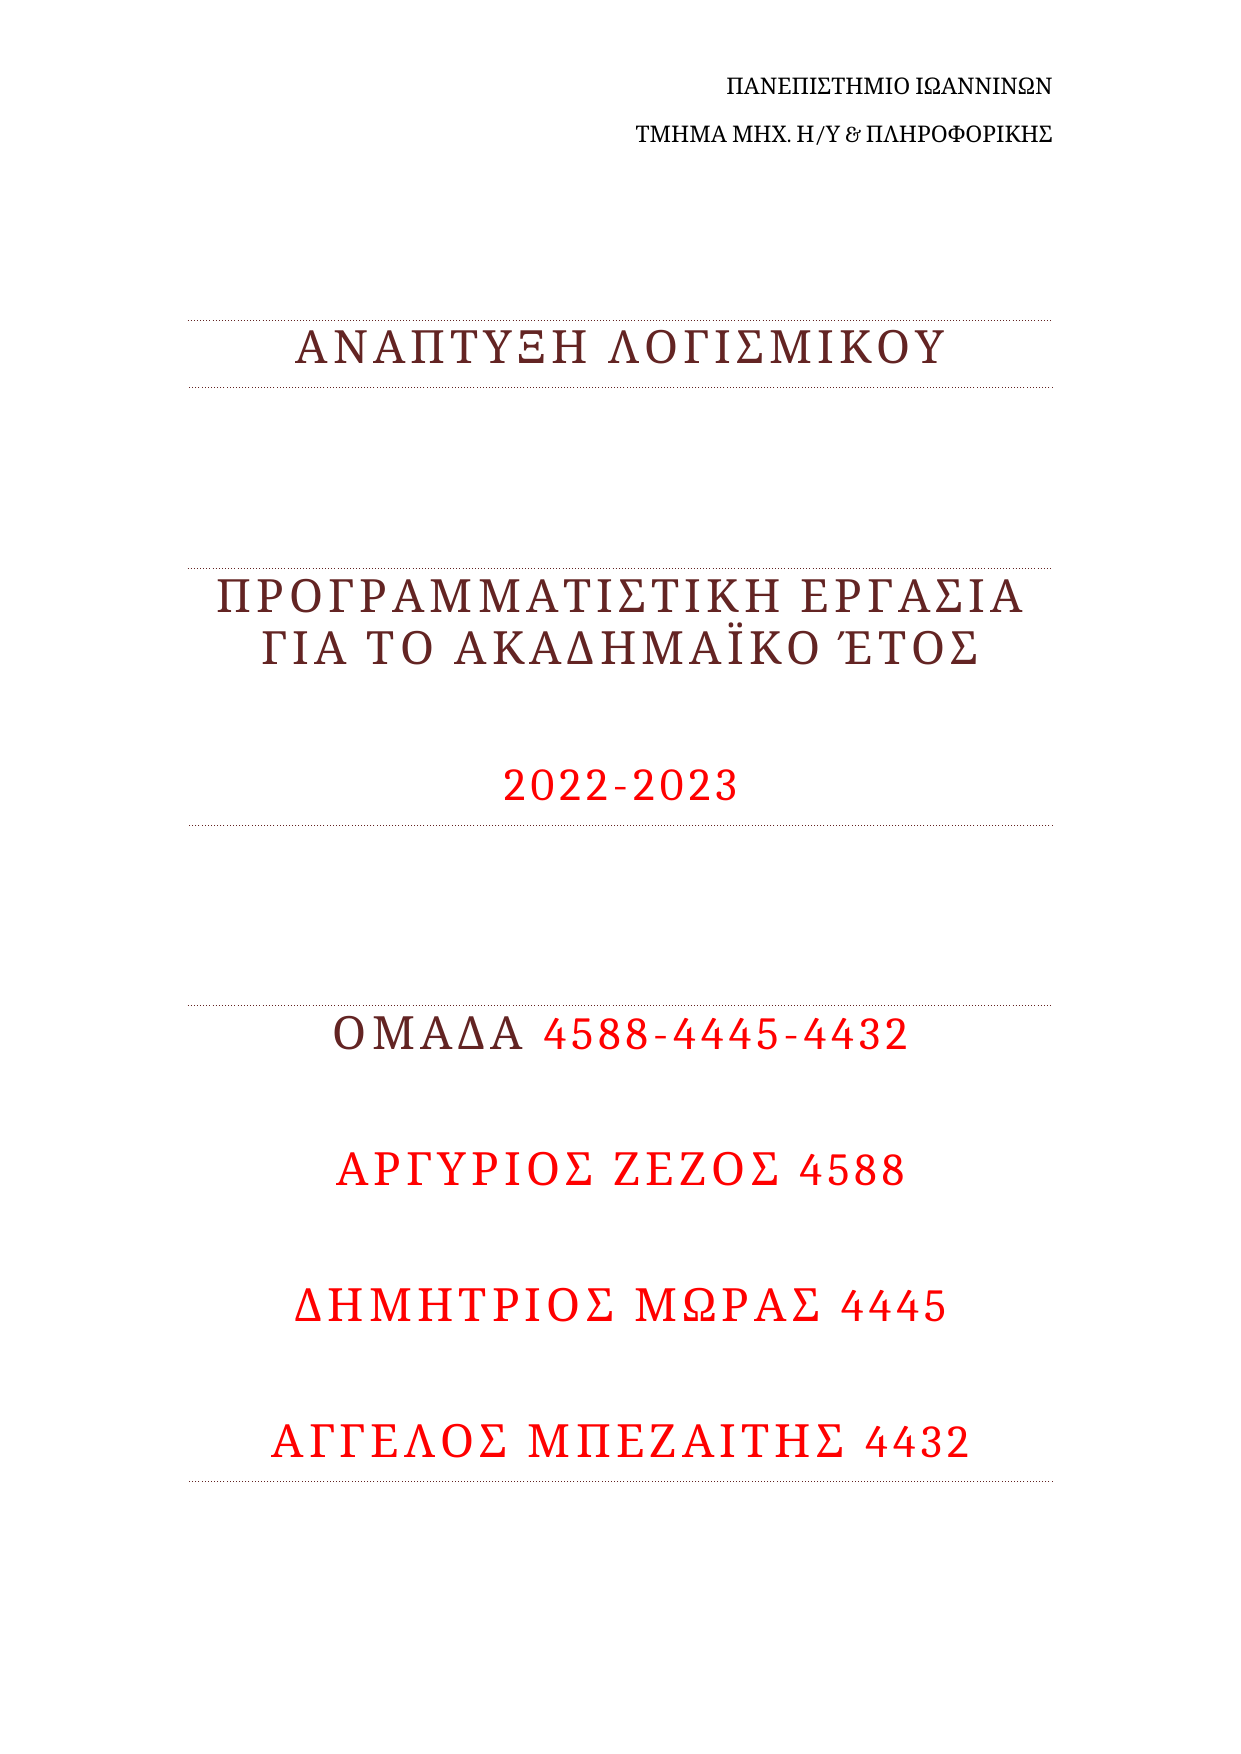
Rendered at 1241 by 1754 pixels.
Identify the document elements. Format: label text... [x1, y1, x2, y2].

title ΟΜΑΔΑ 4588-4445-4432 [187, 1005, 1053, 1061]
title Δημητριοσ ΜΩΡΑς 4445 [187, 1277, 1053, 1333]
title 2022-2023 [187, 757, 1053, 825]
title αγγελος μπεζαιτης 4432 [187, 1413, 1053, 1482]
text ΠΑΝΕΠΙΣΤΗΜΙΟ ΙΩΑΝΝΙΝΩΝ [187, 74, 1053, 100]
title ΑΝΑΠΤΥΞΗ ΛΟΓΙΣΜΙΚΟΥ [187, 319, 1053, 388]
title ΑΡΓΥΡΙΟΣ ΖΕΖΟΣ 4588 [187, 1141, 1053, 1197]
text ΤΜΗΜΑ ΜΗΧ. Η/Υ & ΠΛΗΡΟΦΟΡΙΚΗΣ [187, 122, 1053, 148]
title ΠΡΟΓΡΑΜΜΑΤΙΣΤΙΚΗ ΕΡΓΑΣΙΑ για το ακαδημαϊκο έτος [187, 568, 1053, 676]
